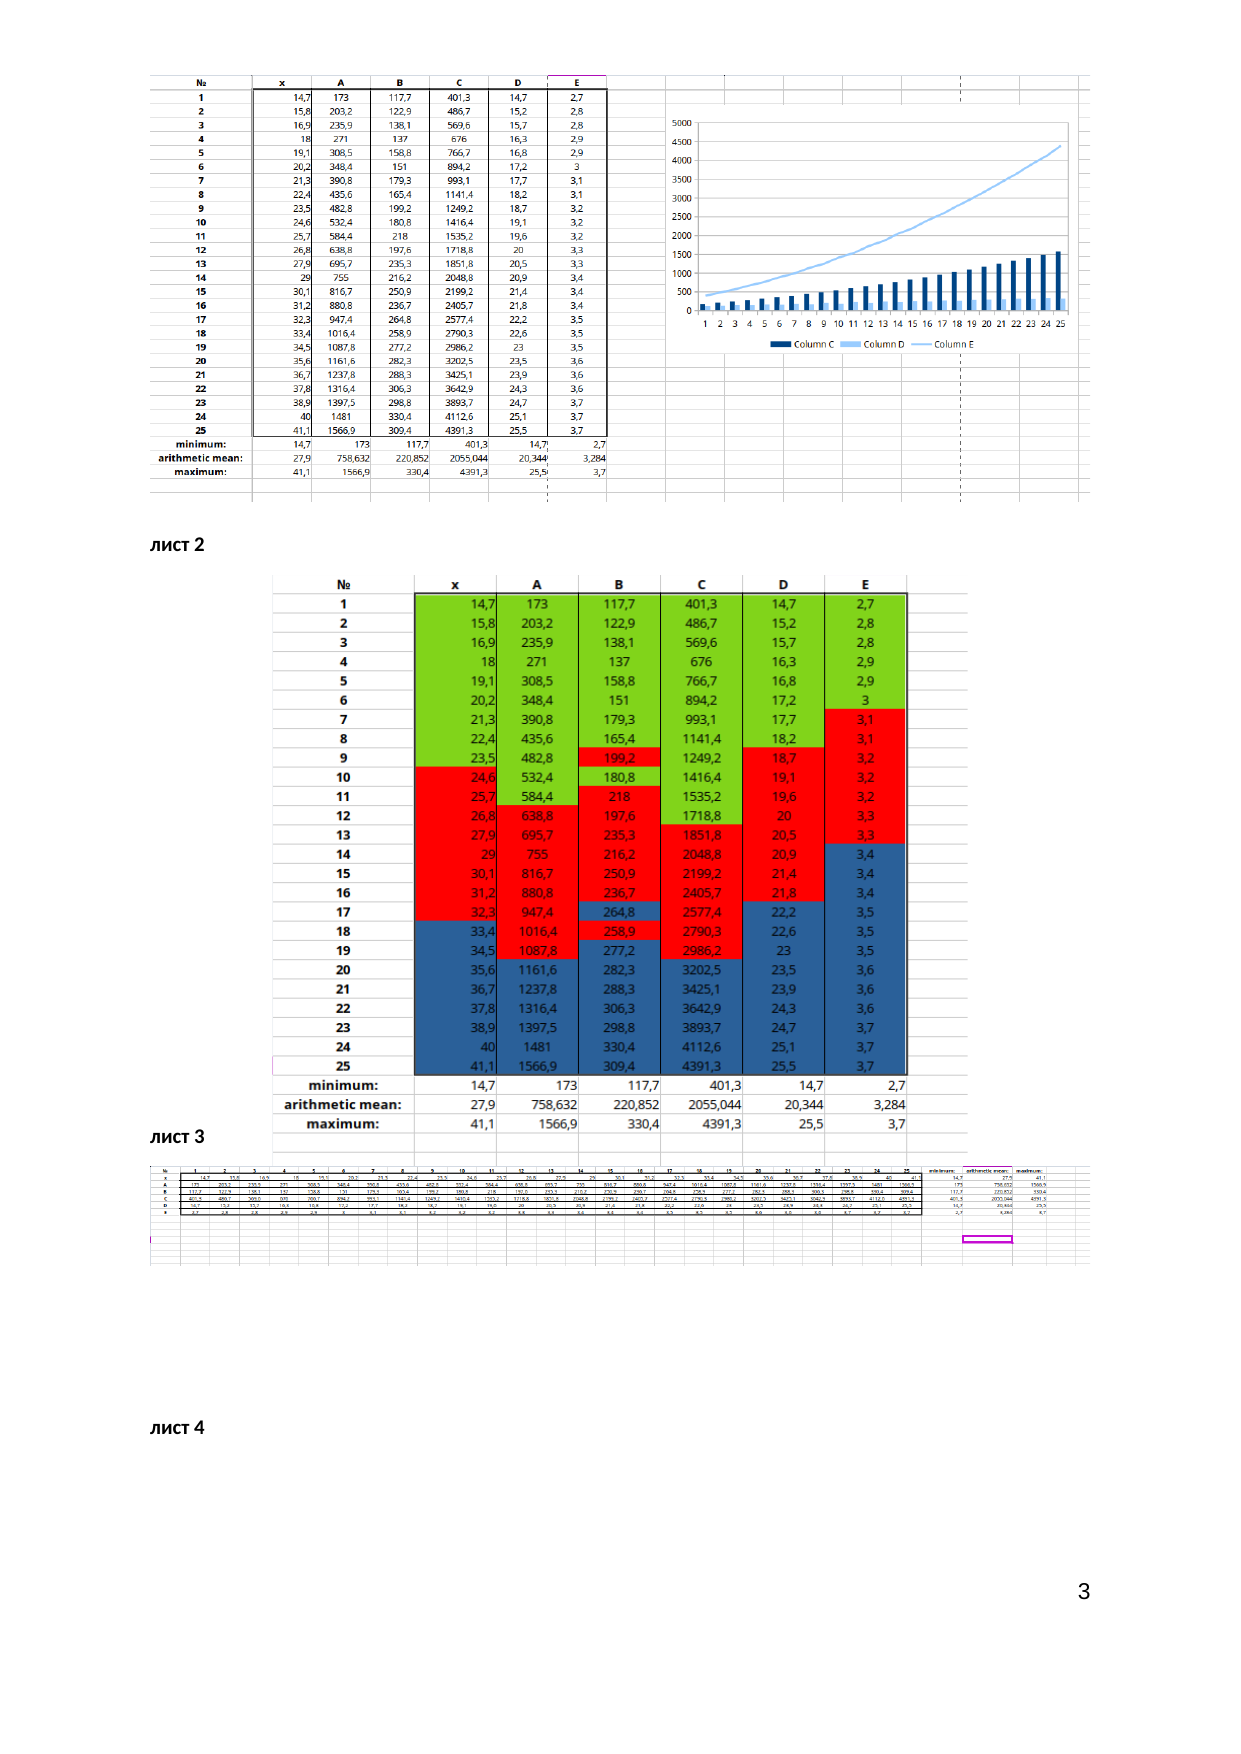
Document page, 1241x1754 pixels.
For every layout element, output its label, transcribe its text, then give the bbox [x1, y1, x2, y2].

picture [150, 75, 1091, 502]
text лист 3 [150, 575, 272, 1148]
text лист 4 [150, 1414, 1090, 1439]
text [968, 575, 1090, 1148]
picture [150, 575, 1091, 1266]
text лист 2 [150, 502, 1090, 556]
